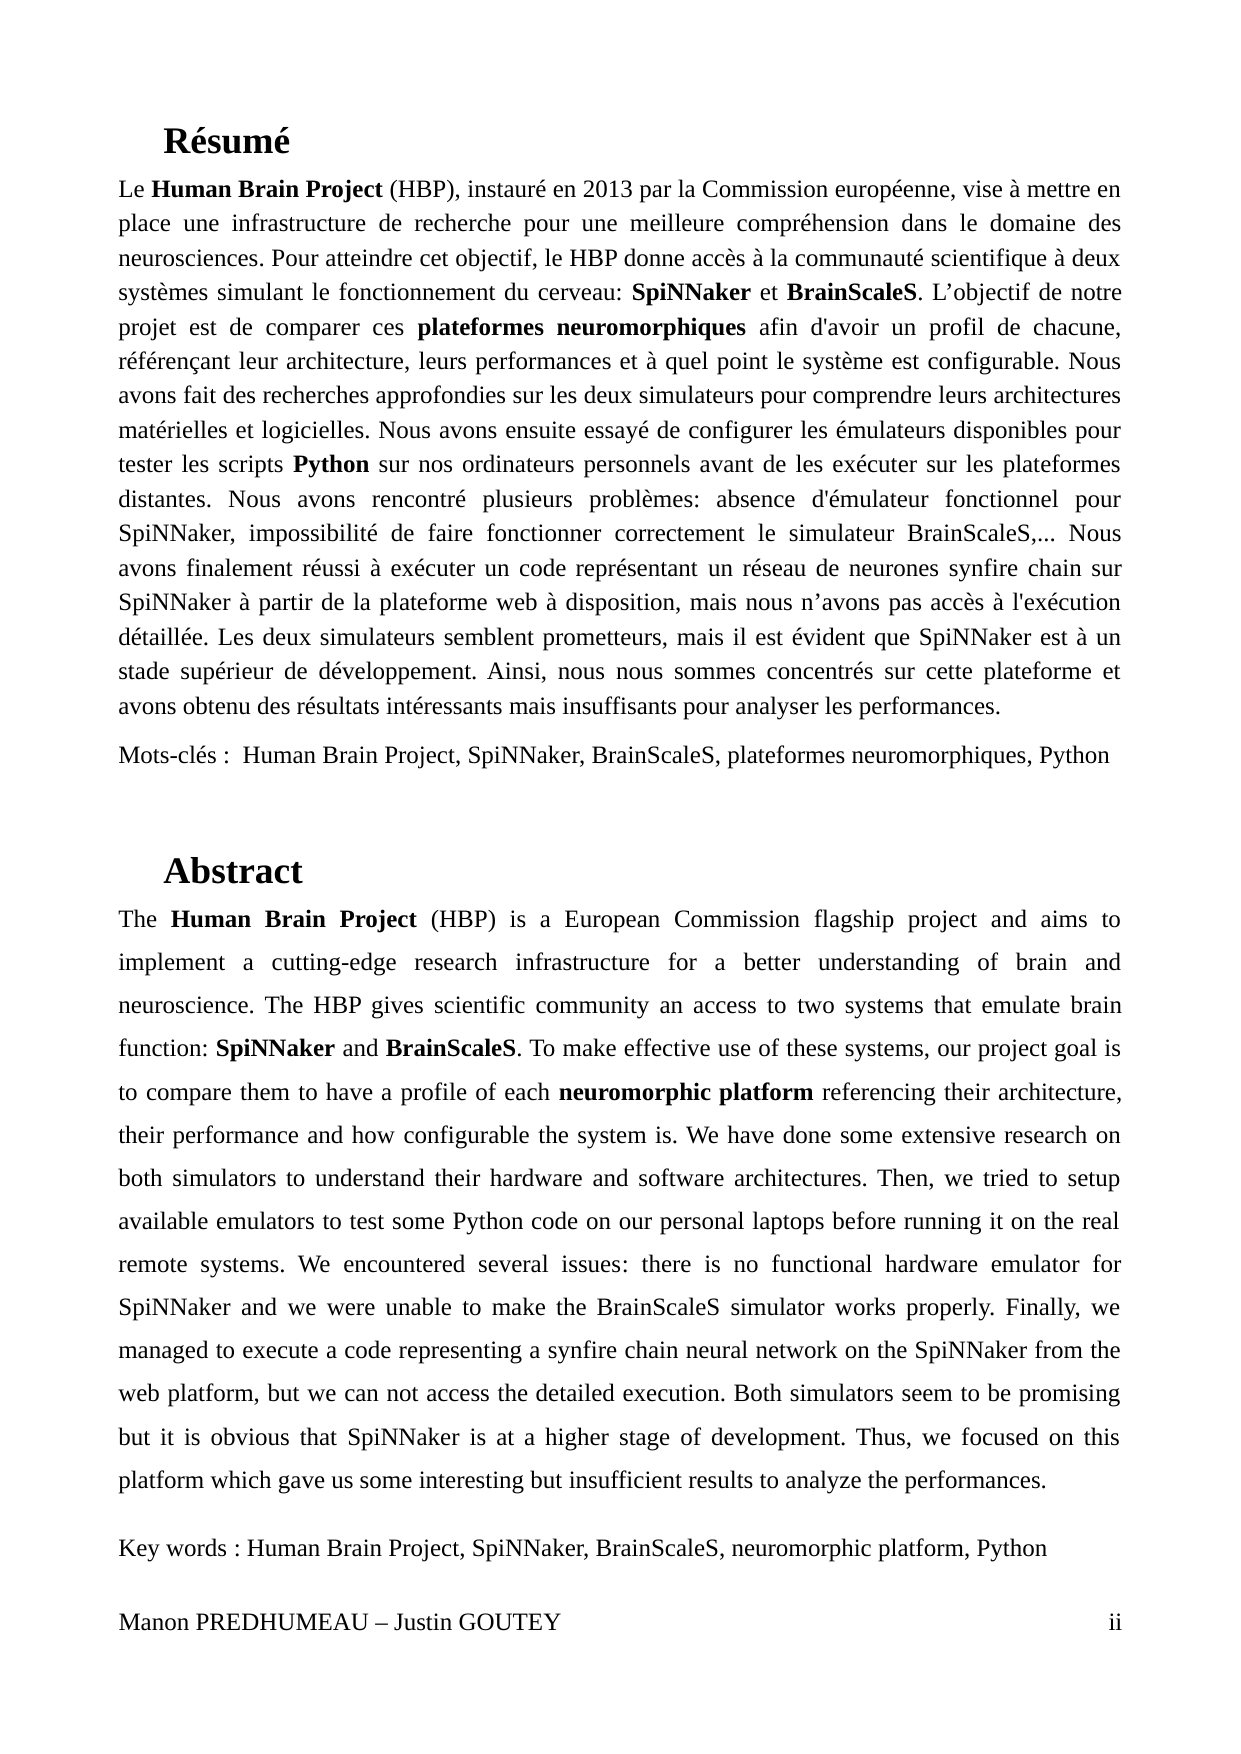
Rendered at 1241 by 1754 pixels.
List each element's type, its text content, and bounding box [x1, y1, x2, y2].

text The Human Brain Project (HBP) is a European Commission flagship project and aims to implement a cutting-edge research infrastructure for a better understanding of brain and neuroscience. The HBP gives scientific community an access to two systems that emulate brain function: SpiNNaker and BrainScaleS. To make effective use of these systems, our project goal is to compare them to have a profile of each neuromorphic platform referencing their architecture, their performance and how configurable the system is. We have done some extensive research on both simulators to understand their hardware and software architectures. Then, we tried to setup available emulators to test some Python code on our personal laptops before running it on the real remote systems. We encountered several issues: there is no functional hardware emulator for SpiNNaker and we were unable to make the BrainScaleS simulator works properly. Finally, we managed to execute a code representing a synfire chain neural network on the SpiNNaker from the web platform, but we can not access the detailed execution. Both simulators seem to be promising but it is obvious that SpiNNaker is at a higher stage of development. Thus, we focused on this platform which gave us some interesting but insufficient results to analyze the performances. [118, 904, 1122, 1493]
subtitle Résumé [118, 118, 1122, 161]
text Mots-clés : Human Brain Project, SpiNNaker, BrainScaleS, plateformes neuromorphiques, Python [118, 740, 1122, 769]
text Le Human Brain Project (HBP), instauré en 2013 par la Commission européenne, vise à mettre en place une infrastructure de recherche pour une meilleure compréhension dans le domaine des neurosciences. Pour atteindre cet objectif, le HBP donne accès à la communauté scientifique à deux systèmes simulant le fonctionnement du cerveau: SpiNNaker et BrainScaleS. L’objectif de notre projet est de comparer ces plateformes neuromorphiques afin d'avoir un profil de chacune, référençant leur architecture, leurs performances et à quel point le système est configurable. Nous avons fait des recherches approfondies sur les deux simulateurs pour comprendre leurs architectures matérielles et logicielles. Nous avons ensuite essayé de configurer les émulateurs disponibles pour tester les scripts Python sur nos ordinateurs personnels avant de les exécuter sur les plateformes distantes. Nous avons rencontré plusieurs problèmes: absence d'émulateur fonctionnel pour SpiNNaker, impossibilité de faire fonctionner correctement le simulateur BrainScaleS,... Nous avons finalement réussi à exécuter un code représentant un réseau de neurones synfire chain sur SpiNNaker à partir de la plateforme web à disposition, mais nous n’avons pas accès à l'exécution détaillée. Les deux simulateurs semblent prometteurs, mais il est évident que SpiNNaker est à un stade supérieur de développement. Ainsi, nous nous sommes concentrés sur cette plateforme et avons obtenu des résultats intéressants mais insuffisants pour analyser les performances. [118, 174, 1122, 720]
text Key words : Human Brain Project, SpiNNaker, BrainScaleS, neuromorphic platform, Python [118, 1533, 1122, 1562]
subtitle Abstract [118, 848, 1122, 892]
